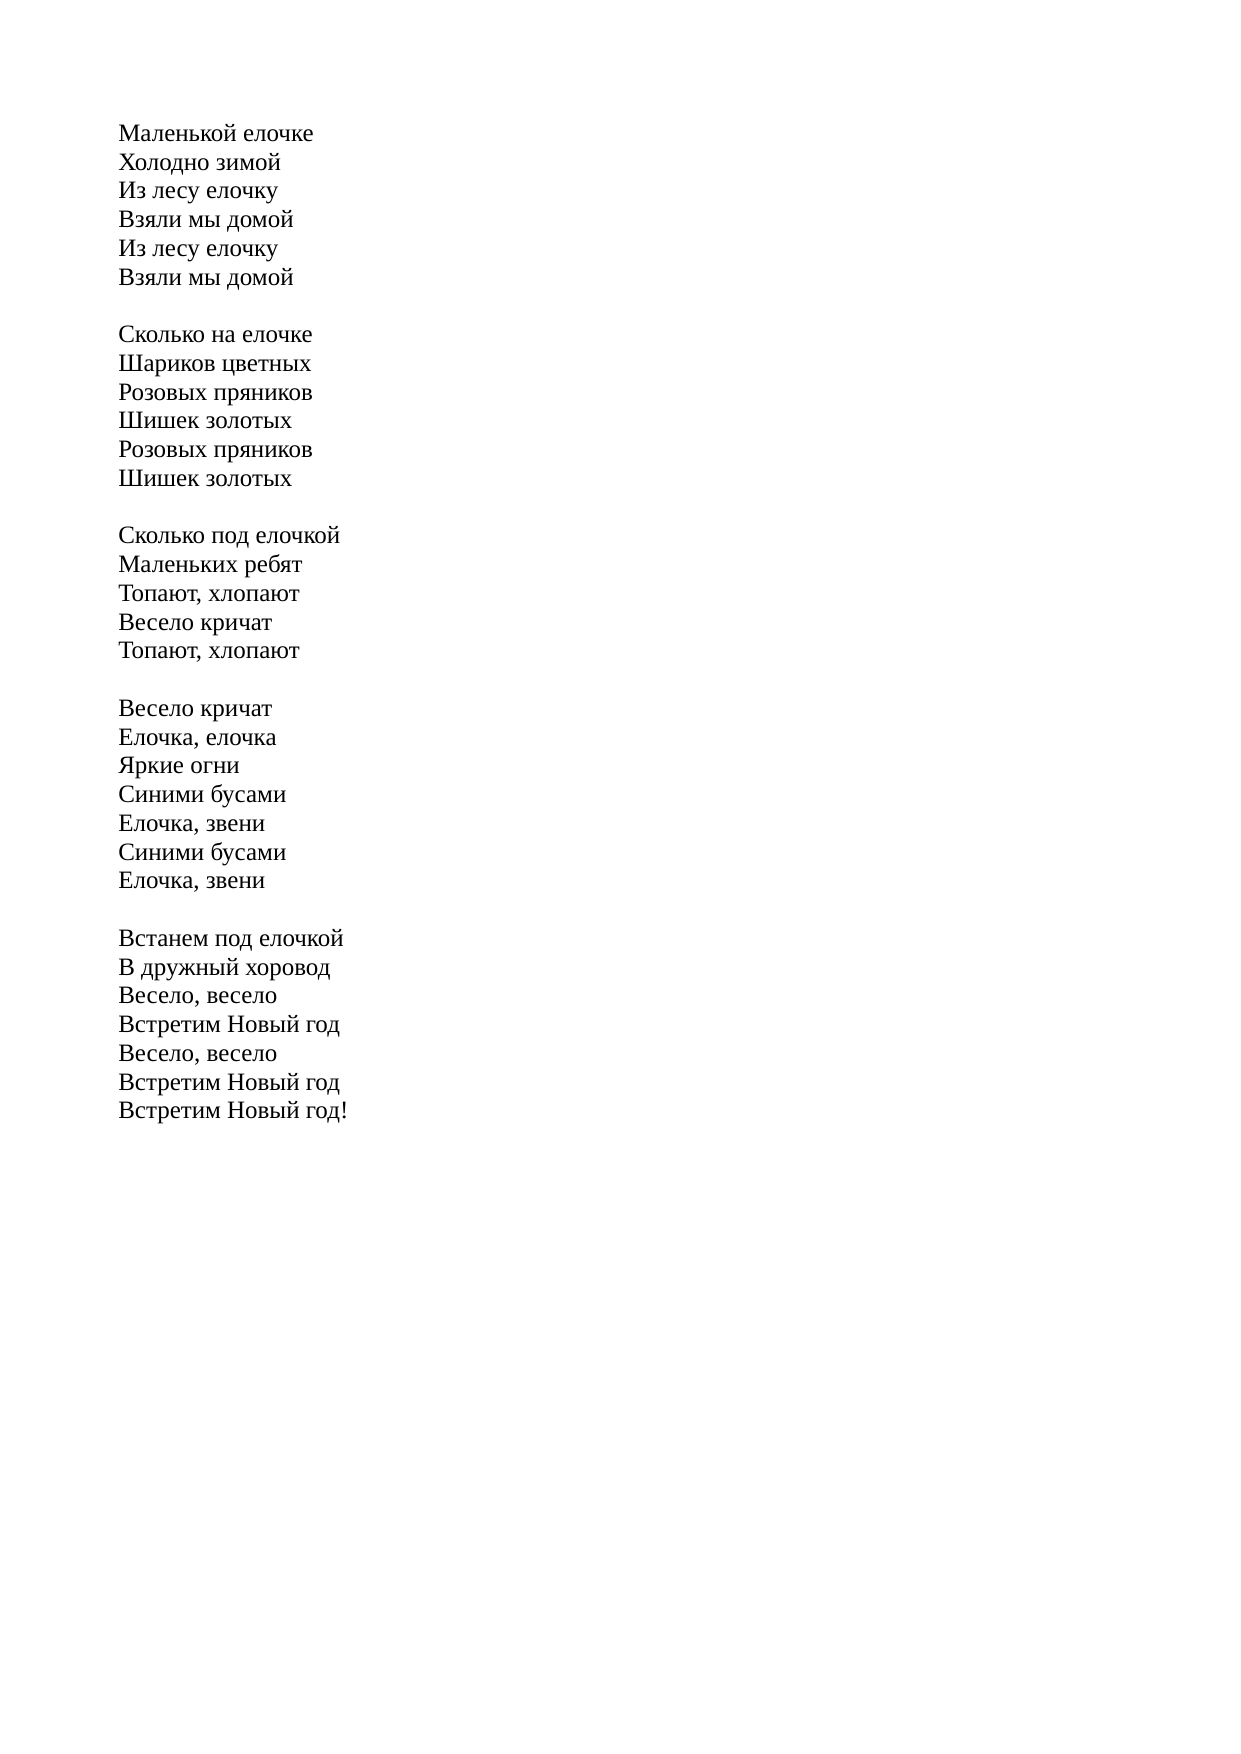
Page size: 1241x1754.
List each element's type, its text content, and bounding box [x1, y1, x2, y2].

text Сколько под елочкой Маленьких ребят Топают, хлопают Весело кричат Топают, хлопают [118, 521, 1122, 664]
text Елочка, звени [118, 866, 1122, 894]
text Синими бусами [118, 837, 1122, 866]
text Весело кричат [118, 664, 1122, 722]
text Сколько на елочке Шариков цветных Розовых пряников Шишек золотых Розовых пряников Шишек золотых [118, 319, 1122, 492]
text Маленькой елочке Холодно зимой Из лесу елочку Взяли мы домой Из лесу елочку Взяли мы домой [118, 118, 1122, 291]
text Встретим Новый год Весело, весело Встретим Новый год Встретим Новый год! [118, 1009, 1122, 1124]
text Встанем под елочкой В дружный хоровод Весело, весело [118, 923, 1122, 1009]
text Елочка, елочка Яркие огни Синими бусами Елочка, звени [118, 722, 1122, 837]
